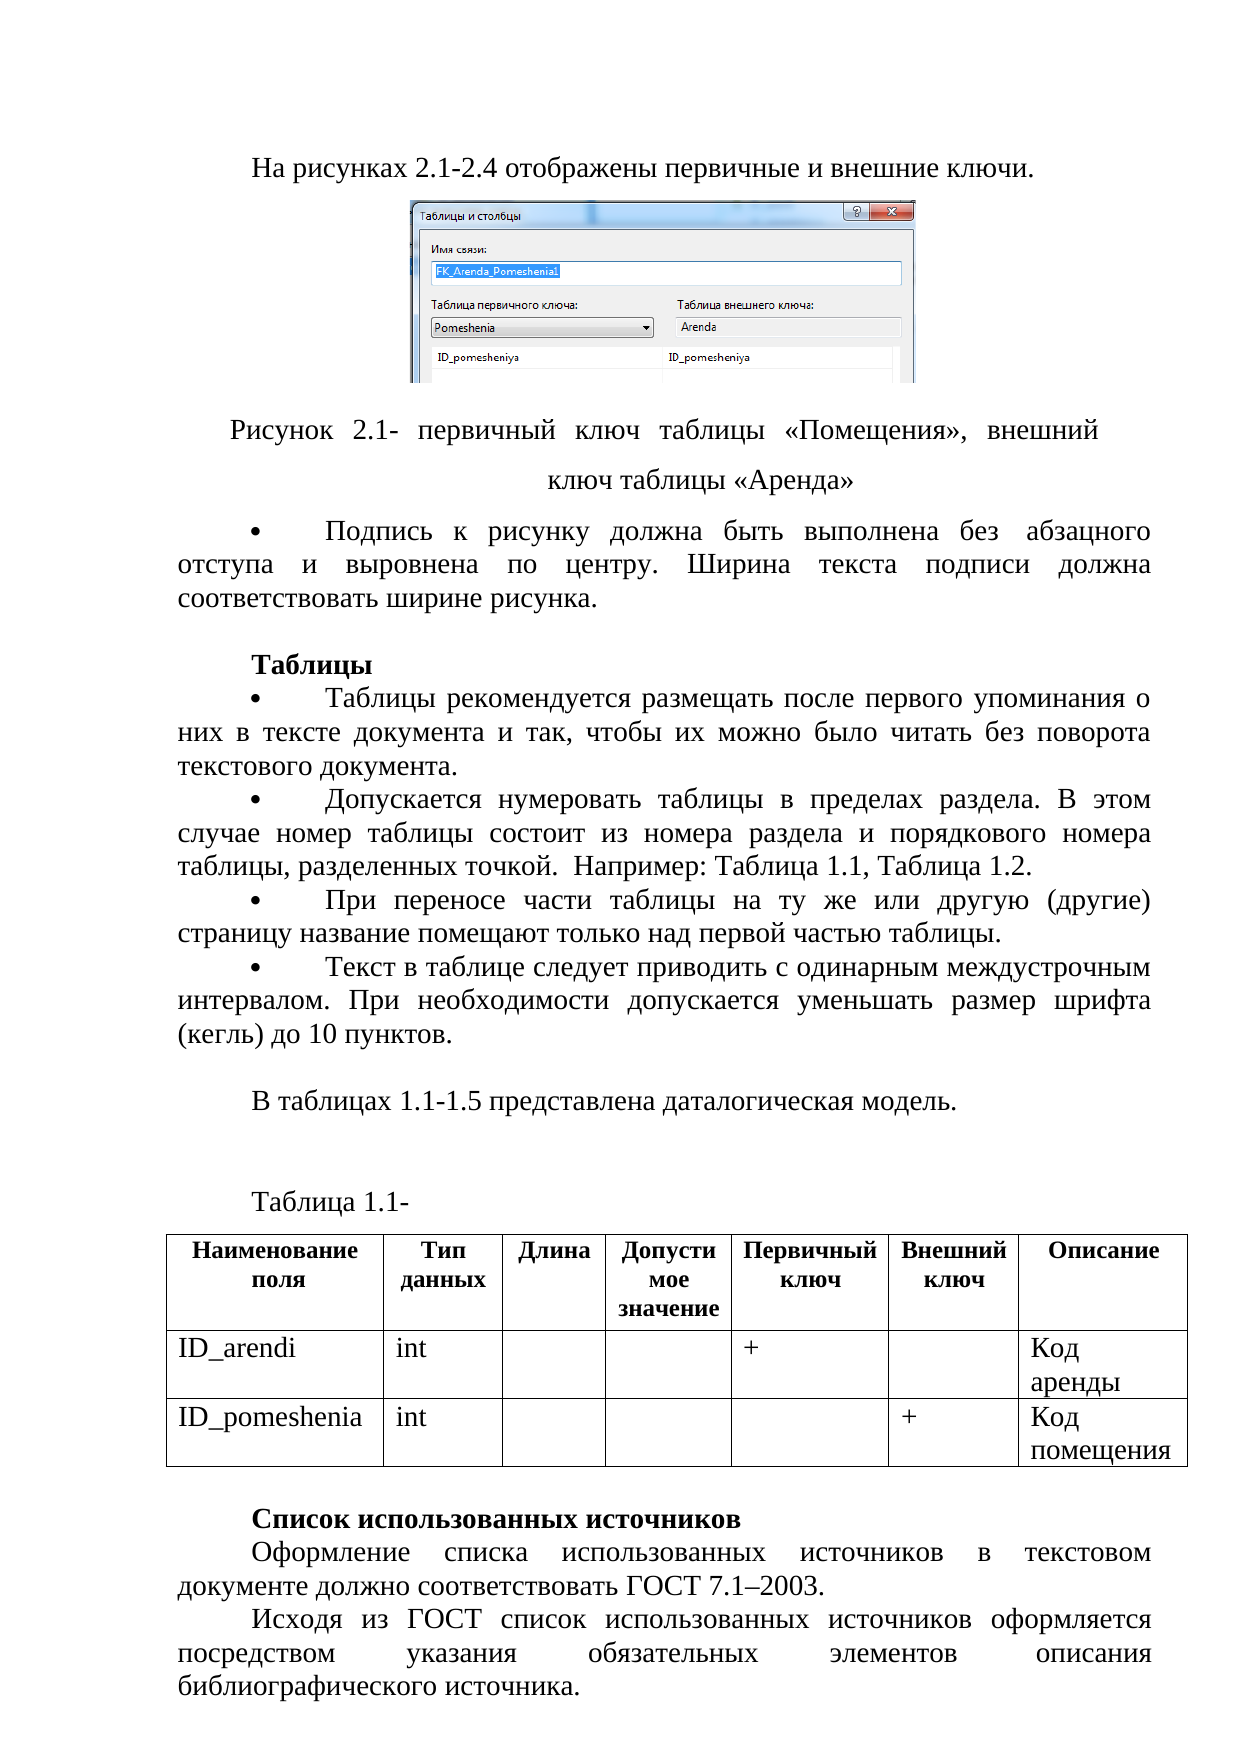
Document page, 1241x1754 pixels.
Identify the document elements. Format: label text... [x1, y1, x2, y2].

text Оформление списка использованных источников в текстовом документе должно соответствовать ГОСТ 7.1–2003. [177, 1534, 1152, 1601]
table_cell [503, 1331, 605, 1398]
table_cell [606, 1399, 731, 1466]
subtitle Список использованных источников [251, 1501, 1201, 1534]
list Текст в таблице следует приводить с одинарным междустрочным интервалом. При необходимости допускается уменьшать размер шрифта (кегль) до 10 пунктов. [177, 949, 1151, 1049]
table_cell [606, 1331, 731, 1398]
list Таблицы рекомендуется размещать после первого упоминания о них в тексте документа и так, чтобы их можно было читать без поворота текстового документа. [177, 681, 1151, 781]
text Таблица 1.1- [251, 1184, 1201, 1217]
table_header Наименование поля [167, 1235, 383, 1330]
table_cell ID_arendi [167, 1331, 383, 1398]
table_header Допусти мое значение [606, 1235, 731, 1330]
list При переносе части таблицы на ту же или другую (другие) страницу название помещают только над первой частью таблицы. [177, 882, 1151, 949]
table_cell [889, 1331, 1018, 1398]
list Подпись к рисунку должна быть выполнена без абзацного отступа и выровнена по центру. Ширина текста подписи должна соответствовать ширине рисунка. [177, 513, 1151, 613]
text Исходя из ГОСТ список использованных источников оформляется посредством указания обязательных элементов описания библиографического источника. [177, 1601, 1152, 1702]
table_cell int [384, 1331, 502, 1398]
subtitle Таблицы [251, 647, 1201, 681]
text На рисунках 2.1-2.4 отображены первичные и внешние ключи. [251, 150, 1201, 183]
text В таблицах 1.1-1.5 представлена даталогическая модель. [251, 1083, 1201, 1117]
picture [409, 200, 916, 383]
list Допускается нумеровать таблицы в пределах раздела. В этом случае номер таблицы состоит из номера раздела и порядкового номера таблицы, разделенных точкой. Например: Таблица 1.1, Таблица 1.2. [177, 781, 1152, 882]
table_cell ID_pomeshenia [167, 1399, 383, 1466]
table_cell [732, 1399, 888, 1466]
table_header Тип данных [384, 1235, 502, 1330]
table_header Длина [503, 1235, 605, 1330]
table_cell int [384, 1399, 502, 1466]
table_cell Код помещения [1019, 1399, 1187, 1466]
text Рисунок 2.1- первичный ключ таблицы «Помещения», внешний ключ таблицы «Аренда» [229, 209, 1099, 496]
table_header Первичный ключ [732, 1235, 888, 1330]
table_header Внешний ключ [889, 1235, 1018, 1330]
table_cell + [732, 1331, 888, 1398]
table_header Описание [1019, 1235, 1187, 1330]
table_cell + [889, 1399, 1018, 1466]
table_cell [503, 1399, 605, 1466]
table_cell Код аренды [1019, 1331, 1187, 1398]
